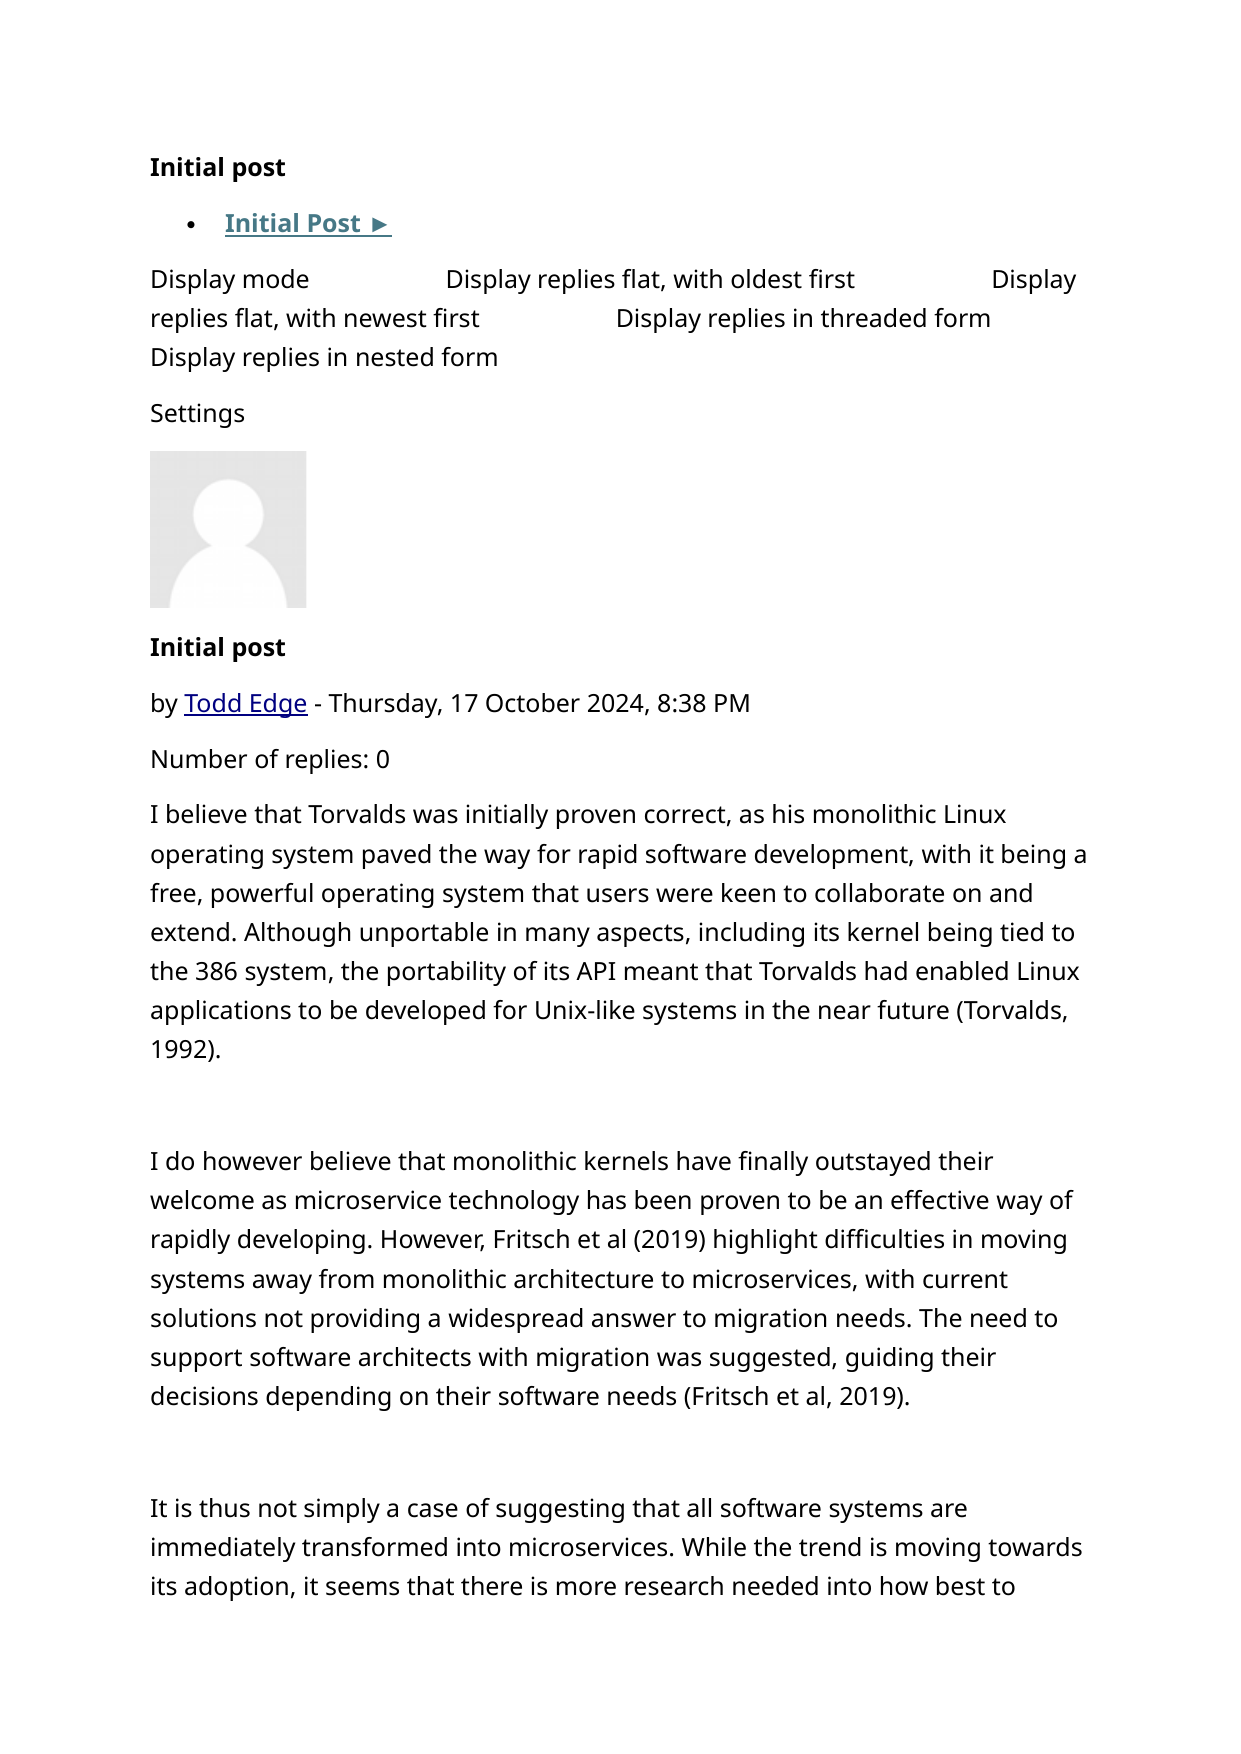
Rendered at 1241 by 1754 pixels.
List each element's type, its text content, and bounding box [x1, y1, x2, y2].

text Settings [150, 396, 1090, 430]
list Initial Post ► [187, 206, 1090, 240]
text I do however believe that monolithic kernels have finally outstayed their welcome as microservice technology has been proven to be an effective way of rapidly developing. However, Fritsch et al (2019) highlight difficulties in moving systems away from monolithic architecture to microservices, with current solutions not providing a widespread answer to migration needs. The need to support software architects with migration was suggested, guiding their decisions depending on their software needs (Fritsch et al, 2019). [150, 1144, 1090, 1413]
text I believe that Torvalds was initially proven correct, as his monolithic Linux operating system paved the way for rapid software development, with it being a free, powerful operating system that users were keen to collaborate on and extend. Although unportable in many aspects, including its kernel being tied to the 386 system, the portability of its API meant that Torvalds had enabled Linux applications to be developed for Unix-like systems in the near future (Torvalds, 1992). [150, 797, 1090, 1066]
text It is thus not simply a case of suggesting that all software systems are immediately transformed into microservices. While the trend is moving towards its adoption, it seems that there is more research needed into how best to [150, 1491, 1090, 1603]
text by Todd Edge - Thursday, 17 October 2024, 8:38 PM [150, 686, 1090, 719]
text Initial post [150, 150, 1090, 184]
text Initial post [150, 630, 1090, 664]
text Display mode Display replies flat, with oldest first Display replies flat, with newest first Display replies in threaded form Display replies in nested form [150, 262, 1090, 374]
text Number of replies: 0 [150, 741, 1090, 775]
